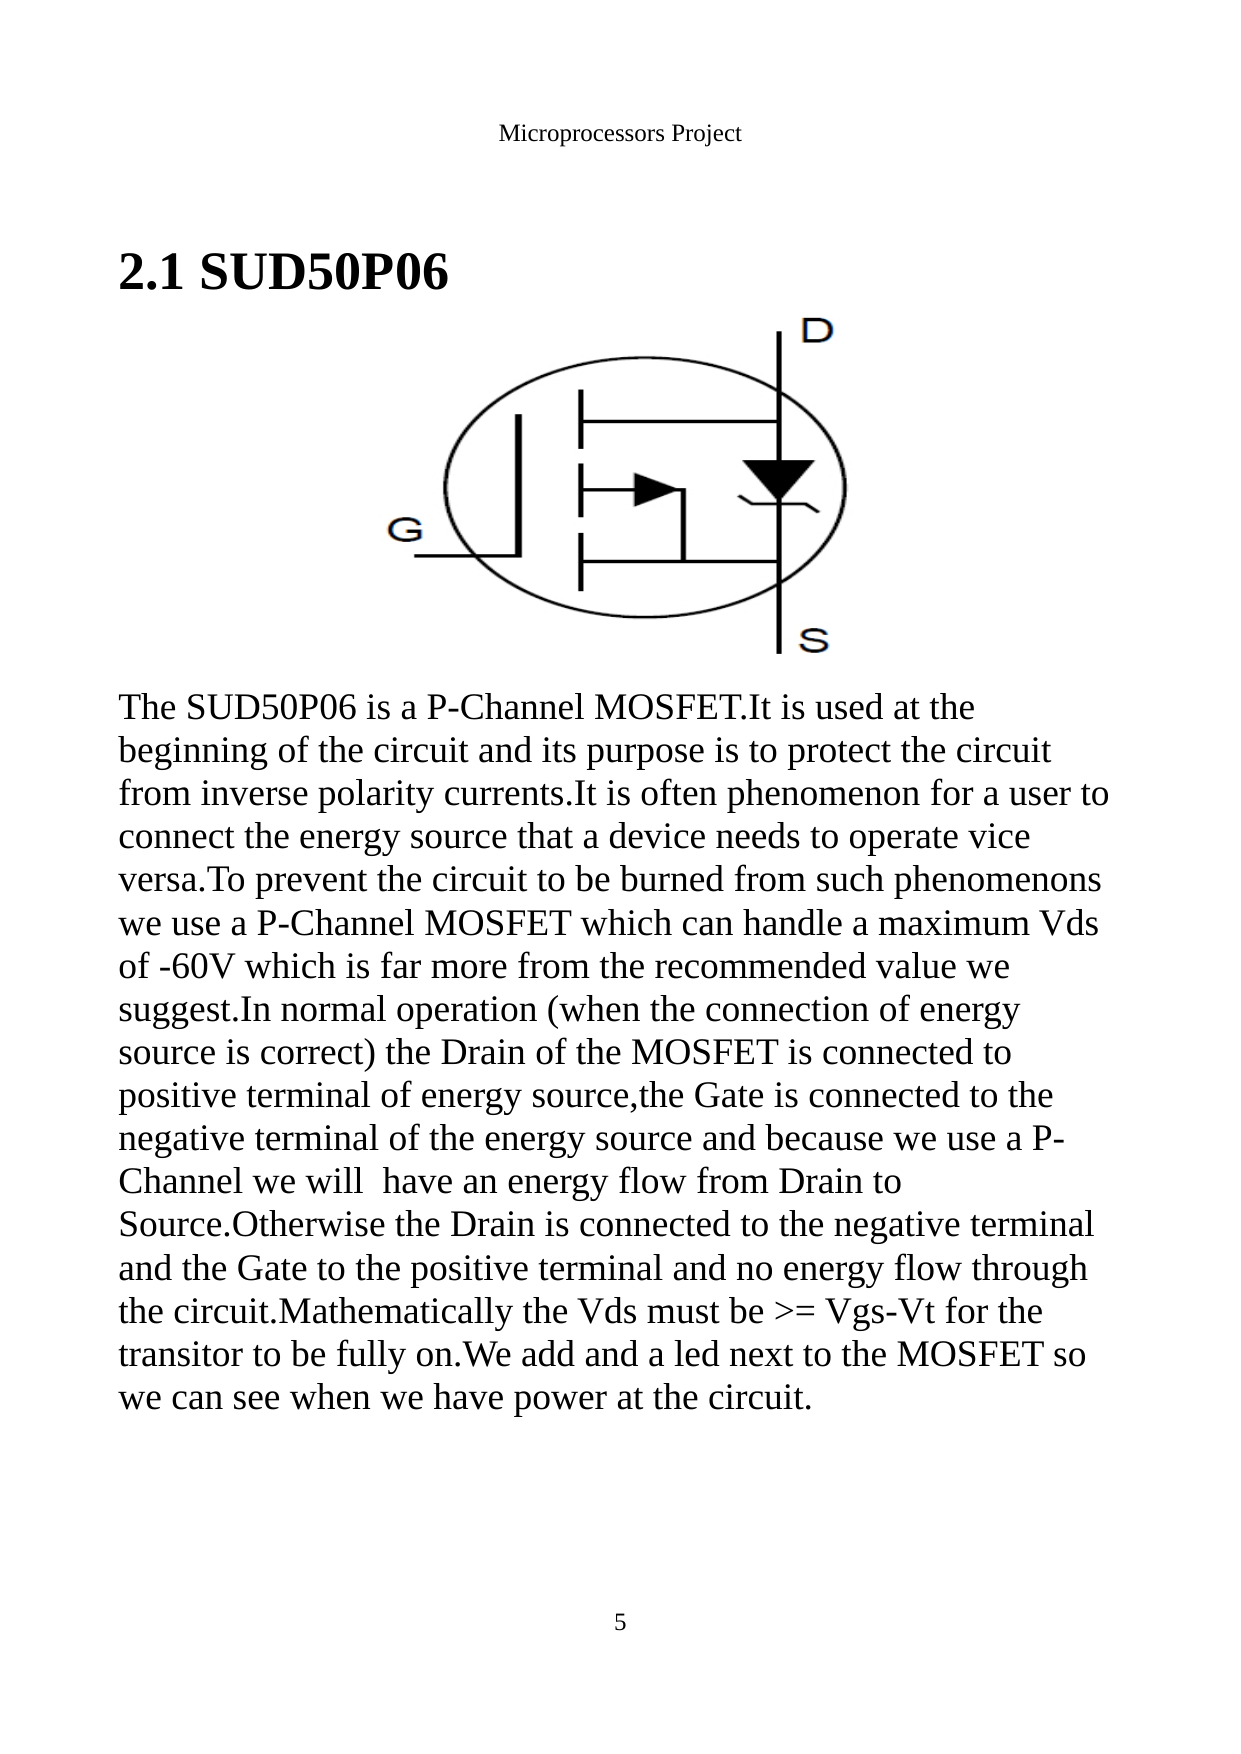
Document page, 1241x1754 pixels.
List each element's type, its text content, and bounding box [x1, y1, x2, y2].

text 2.1 SUD50P06 [118, 239, 1122, 301]
text The SUD50P06 is a P-Channel MOSFET.It is used at the beginning of the circuit and its purpose is to protect the circuit from inverse polarity currents.It is often phenomenon for a user to connect the energy source that a device needs to operate vice versa.To prevent the circuit to be burned from such phenomenons we use a P-Channel MOSFET which can handle a maximum Vds of -60V which is far more from the recommended value we suggest.In normal operation (when the connection of energy source is correct) the Drain of the MOSFET is connected to positive terminal of energy source,the Gate is connected to the negative terminal of the energy source and because we use a P-Channel we will have an energy flow from Drain to Source.Otherwise the Drain is connected to the negative terminal and the Gate to the positive terminal and no energy flow through the circuit.Mathematically the Vds must be >= Vgs-Vt for the transitor to be fully on.We add and a led next to the MOSFET so we can see when we have power at the circuit. [118, 684, 1122, 1417]
picture [365, 301, 876, 673]
